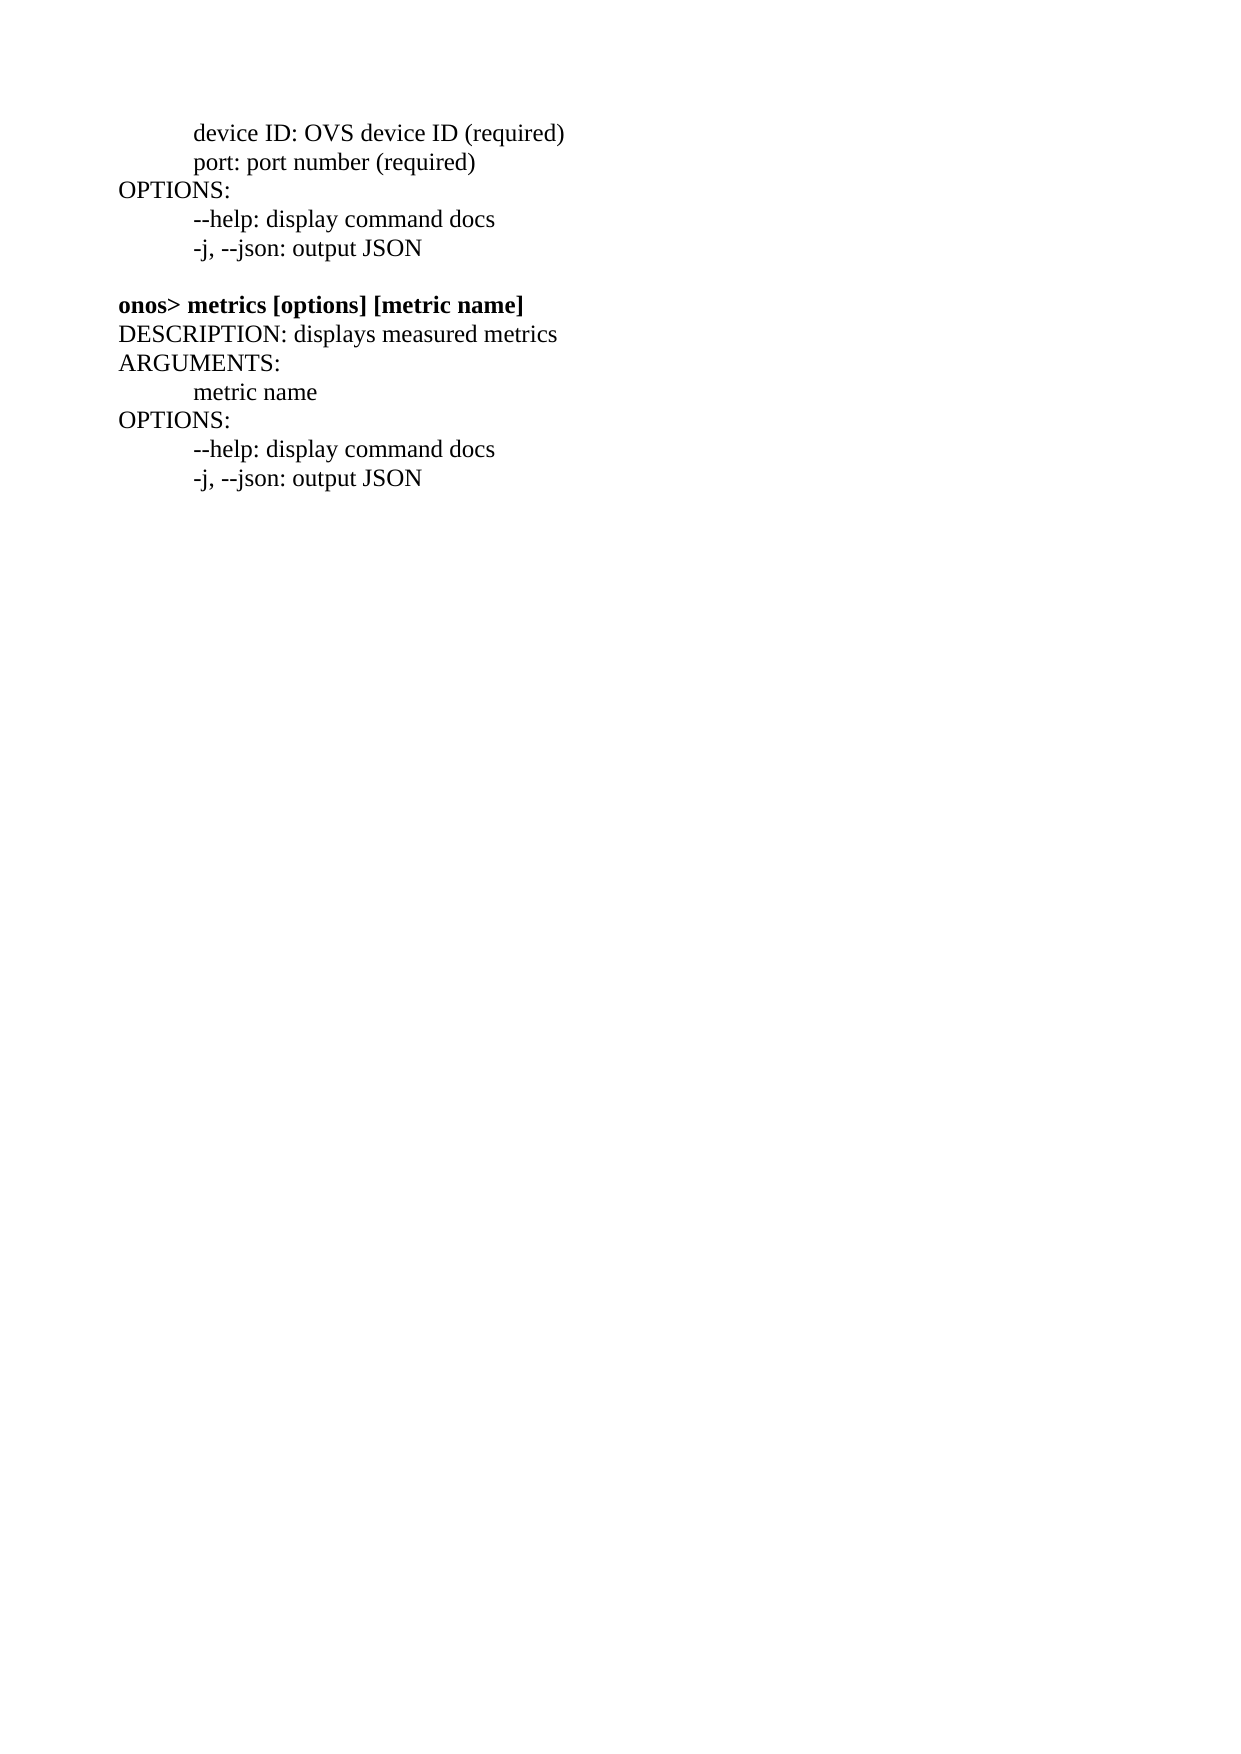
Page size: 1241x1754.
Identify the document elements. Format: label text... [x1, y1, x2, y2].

text --help: display command docs [118, 434, 1122, 463]
text -j, --json: output JSON [118, 463, 1122, 492]
text port: port number (required) [118, 147, 1122, 176]
text DESCRIPTION: displays measured metrics [118, 319, 1122, 348]
text metric name [118, 377, 1122, 406]
text OPTIONS: [118, 176, 1122, 204]
text onos> metrics [options] [metric name] [118, 291, 1122, 319]
text --help: display command docs [118, 204, 1122, 233]
text OPTIONS: [118, 406, 1122, 434]
text ARGUMENTS: [118, 348, 1122, 377]
text -j, --json: output JSON [118, 233, 1122, 262]
text device ID: OVS device ID (required) [118, 118, 1122, 147]
